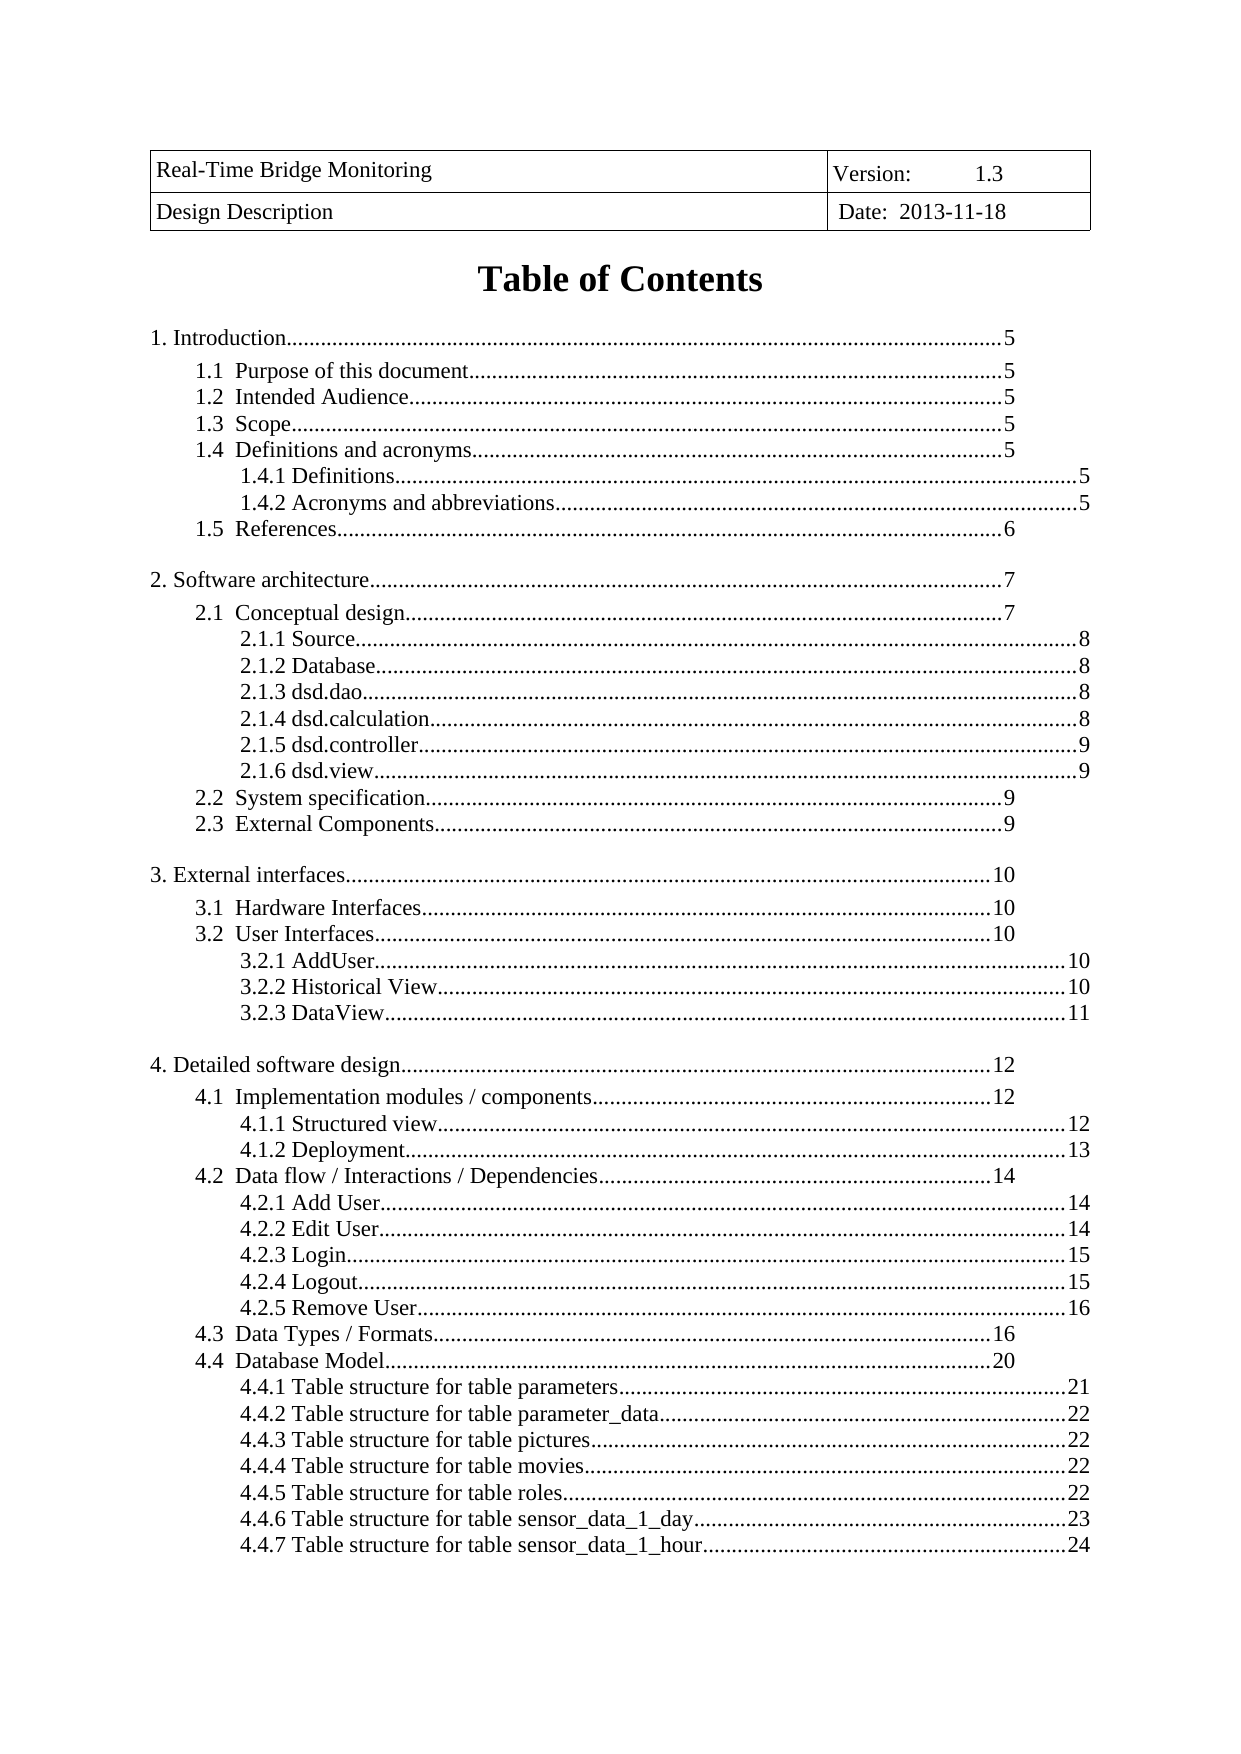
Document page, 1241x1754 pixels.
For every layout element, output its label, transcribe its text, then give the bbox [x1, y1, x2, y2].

text 4.4 Database Model 20 [195, 1347, 1015, 1373]
text 4.2.4 Logout 15 [240, 1268, 1090, 1294]
text 4.2.5 Remove User 16 [240, 1294, 1090, 1321]
text 2.1.2 Database 8 [240, 652, 1090, 678]
text 1. Introduction 5 [150, 324, 1015, 351]
text 1.3 Scope 5 [195, 410, 1015, 436]
text 2.2 System specification 9 [195, 784, 1015, 810]
text 1.4.2 Acronyms and abbreviations 5 [240, 489, 1090, 515]
text 4.1.2 Deployment 13 [240, 1136, 1090, 1162]
text 1.1 Purpose of this document 5 [195, 357, 1015, 383]
text 3.2.3 DataView 11 [240, 999, 1090, 1026]
text 2.1.3 dsd.dao 8 [240, 678, 1090, 704]
text 2.1.1 Source 8 [240, 626, 1090, 652]
text 4.2.1 Add User 14 [240, 1189, 1090, 1215]
text 3.2.2 Historical View 10 [240, 973, 1090, 999]
text 4.4.2 Table structure for table parameter_data 22 [240, 1399, 1090, 1426]
title Table of Contents [150, 256, 1090, 299]
text 4.1 Implementation modules / components 12 [195, 1083, 1015, 1110]
text 4.2.2 Edit User 14 [240, 1215, 1090, 1241]
text 4.3 Data Types / Formats 16 [195, 1321, 1015, 1347]
text 2. Software architecture 7 [150, 567, 1015, 593]
text 4.1.1 Structured view 12 [240, 1110, 1090, 1136]
text 3.2.1 AddUser 10 [240, 947, 1090, 973]
text 4.4.4 Table structure for table movies 22 [240, 1452, 1090, 1479]
text 3.2 User Interfaces 10 [195, 920, 1015, 947]
text 2.3 External Components 9 [195, 810, 1015, 836]
text 3.1 Hardware Interfaces 10 [195, 894, 1015, 920]
text 4.4.1 Table structure for table parameters 21 [240, 1373, 1090, 1399]
text 4. Detailed software design 12 [150, 1051, 1015, 1077]
text 1.5 References 6 [195, 515, 1015, 542]
text 4.4.5 Table structure for table roles 22 [240, 1479, 1090, 1505]
text 3. External interfaces 10 [150, 861, 1015, 888]
text 4.2.3 Login 15 [240, 1241, 1090, 1268]
text 4.2 Data flow / Interactions / Dependencies 14 [195, 1162, 1015, 1189]
text 2.1 Conceptual design 7 [195, 599, 1015, 626]
text 1.4.1 Definitions 5 [240, 462, 1090, 489]
text 4.4.7 Table structure for table sensor_data_1_hour 24 [240, 1531, 1090, 1558]
text 2.1.6 dsd.view 9 [240, 757, 1090, 784]
text 4.4.3 Table structure for table pictures 22 [240, 1426, 1090, 1452]
text 1.2 Intended Audience 5 [195, 383, 1015, 410]
text 2.1.5 dsd.controller 9 [240, 731, 1090, 757]
text 2.1.4 dsd.calculation 8 [240, 704, 1090, 731]
text 1.4 Definitions and acronyms 5 [195, 436, 1015, 462]
text 4.4.6 Table structure for table sensor_data_1_day 23 [240, 1505, 1090, 1531]
